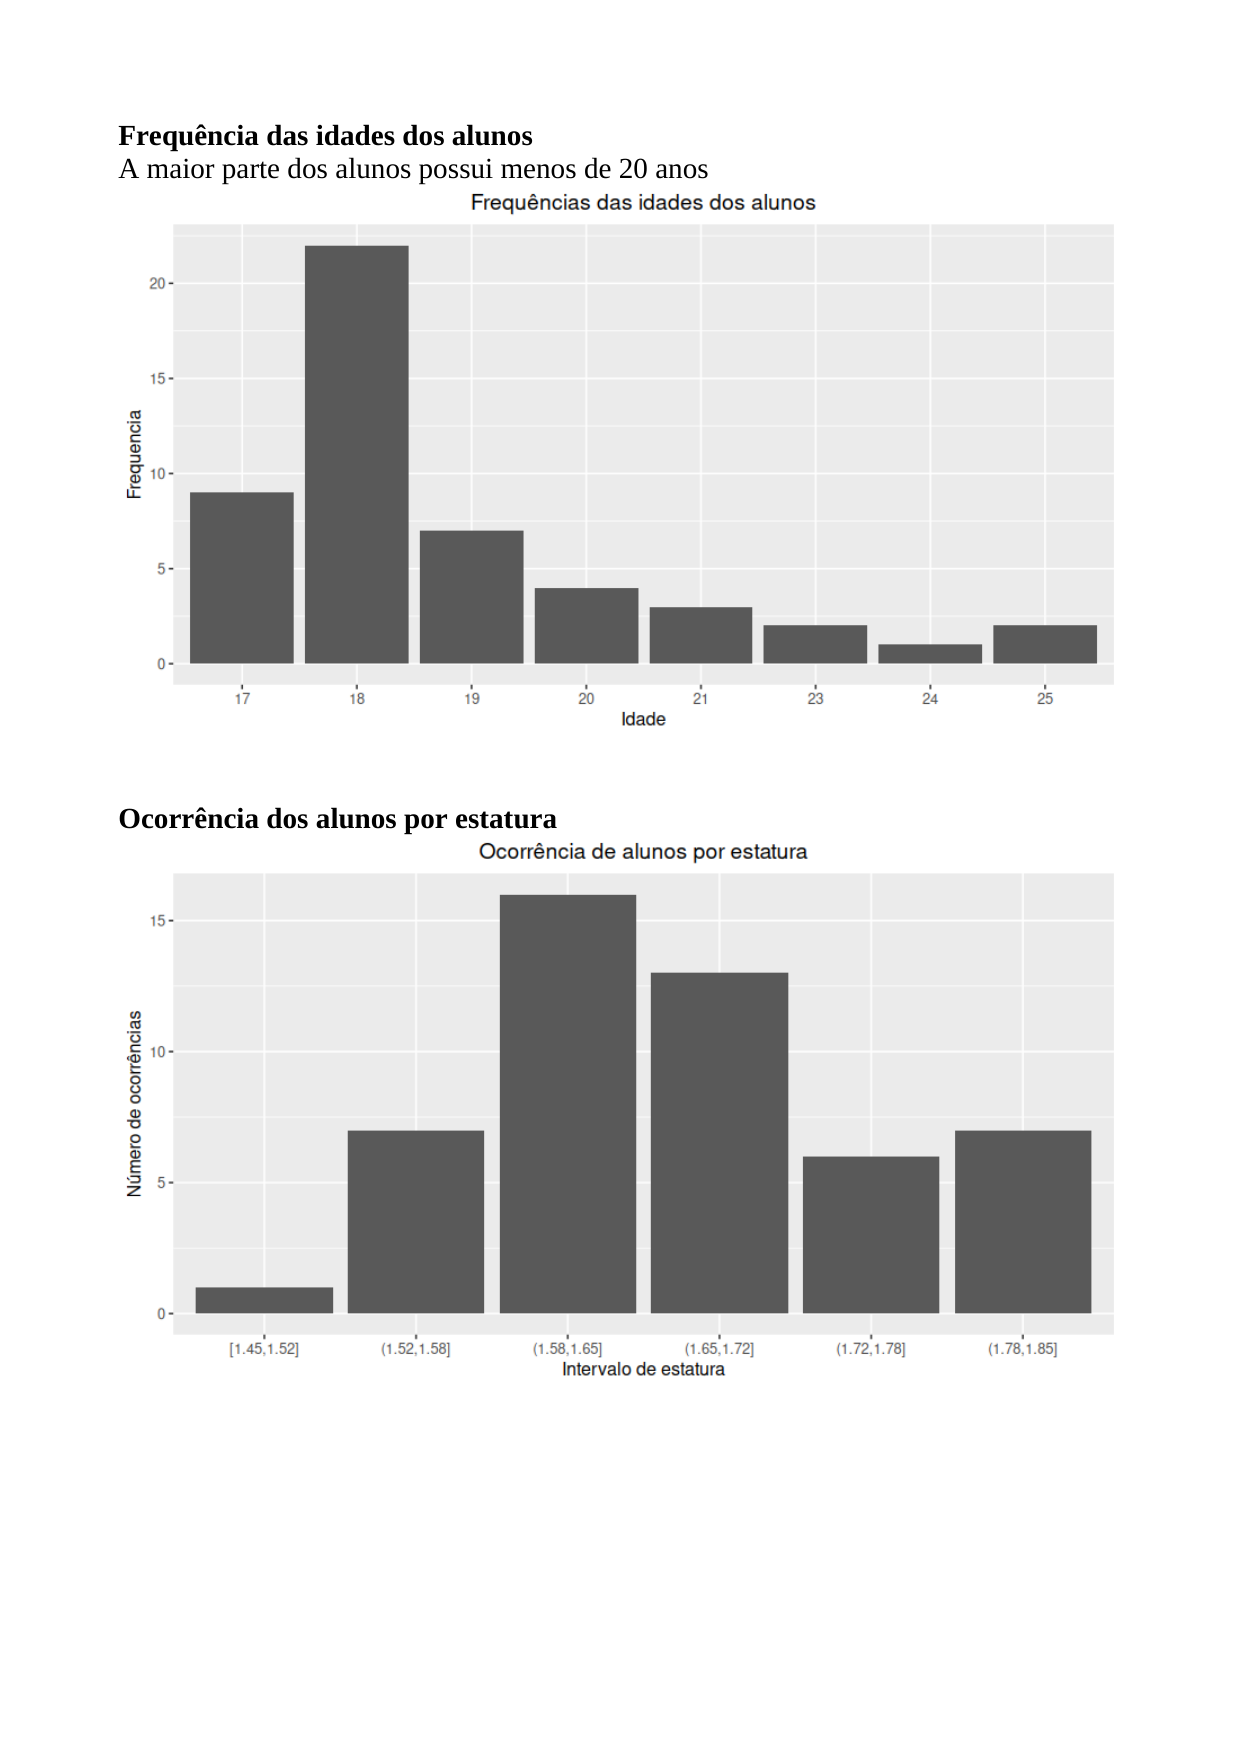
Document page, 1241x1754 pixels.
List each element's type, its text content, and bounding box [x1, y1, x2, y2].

text A maior parte dos alunos possui menos de 20 anos [118, 152, 1122, 185]
picture [118, 185, 1123, 739]
text Ocorrência dos alunos por estatura [118, 801, 1122, 835]
text Frequência das idades dos alunos [118, 118, 1122, 152]
picture [118, 835, 1123, 1389]
